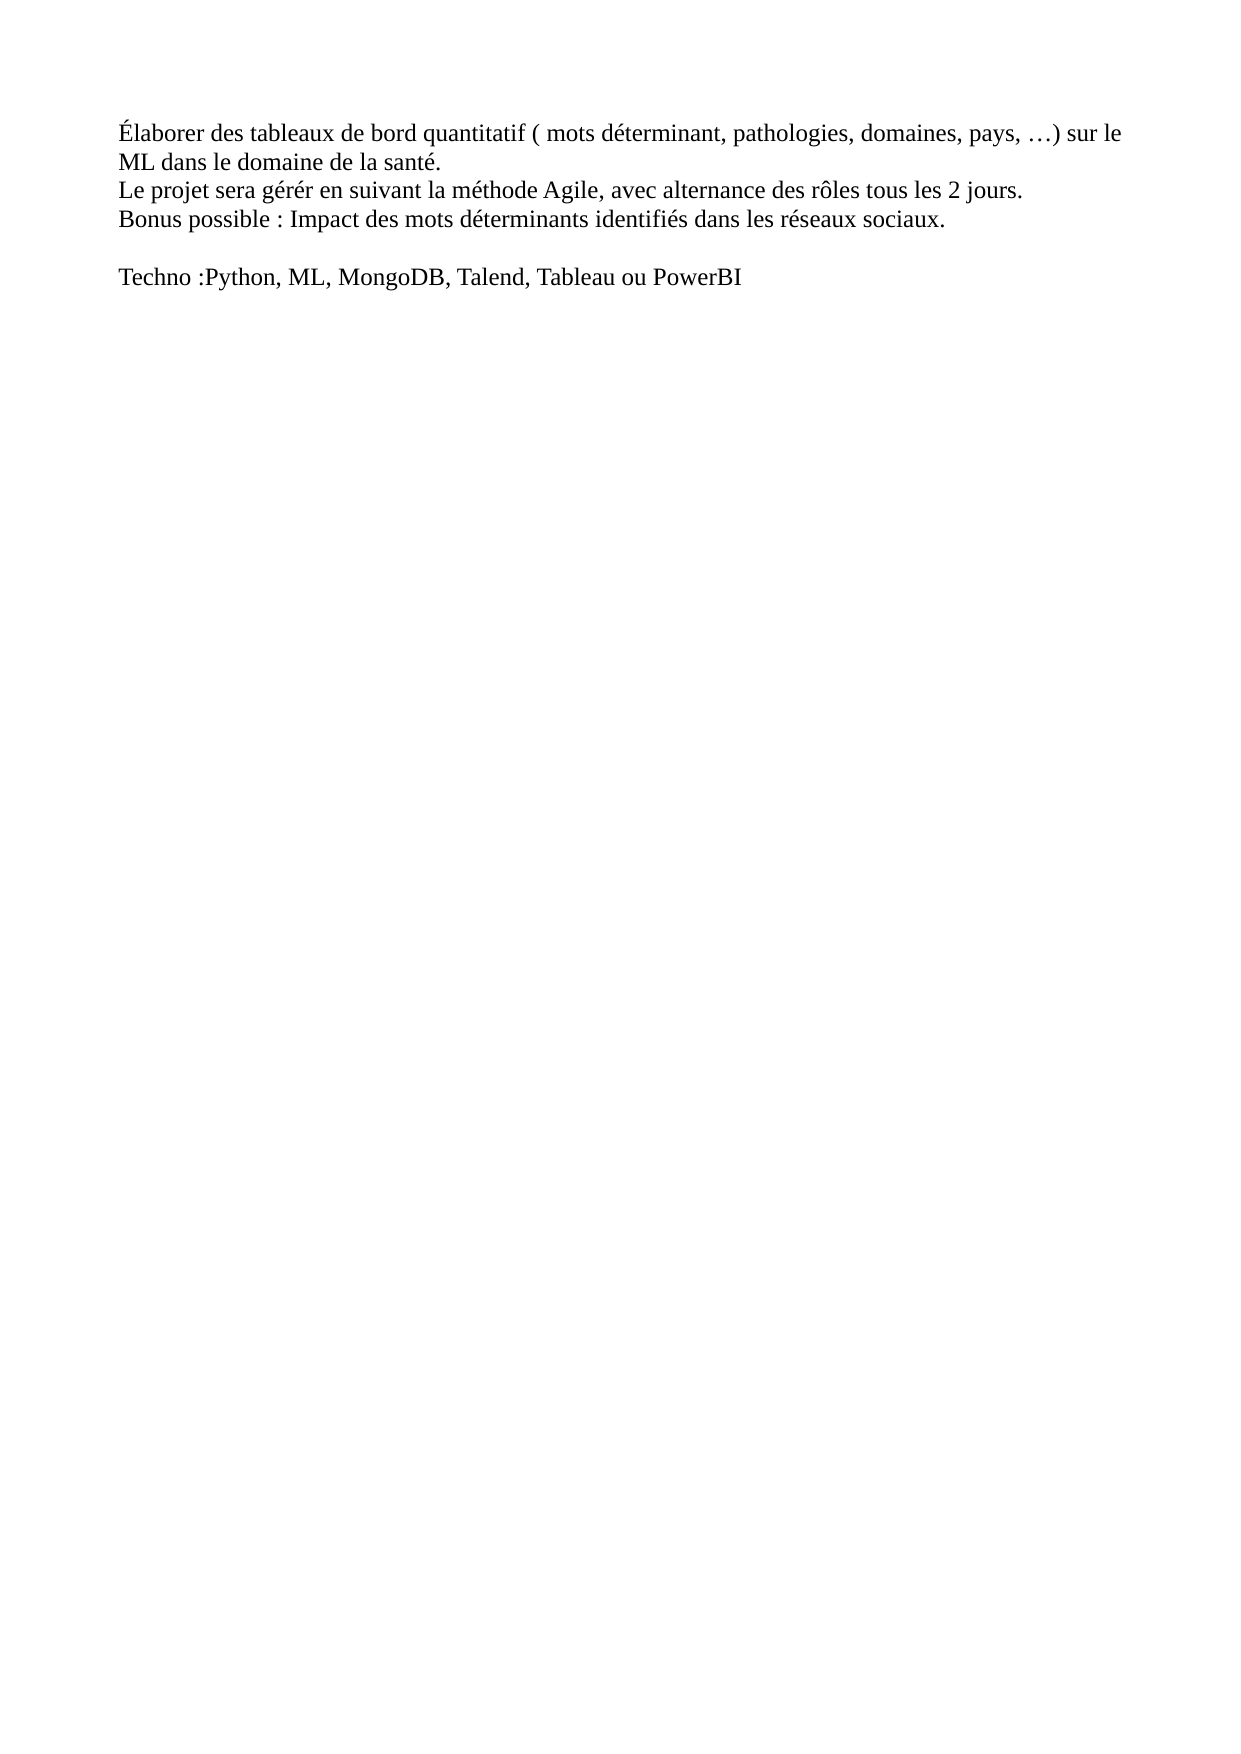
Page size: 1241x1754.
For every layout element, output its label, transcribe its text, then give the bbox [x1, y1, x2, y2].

text Le projet sera gérér en suivant la méthode Agile, avec alternance des rôles tous les 2 jours. [118, 176, 1122, 204]
text Techno :Python, ML, MongoDB, Talend, Tableau ou PowerBI [118, 262, 1122, 291]
text Élaborer des tableaux de bord quantitatif ( mots déterminant, pathologies, domaines, pays, …) sur le ML dans le domaine de la santé. [118, 118, 1122, 176]
text Bonus possible : Impact des mots déterminants identifiés dans les réseaux sociaux. [118, 204, 1122, 233]
